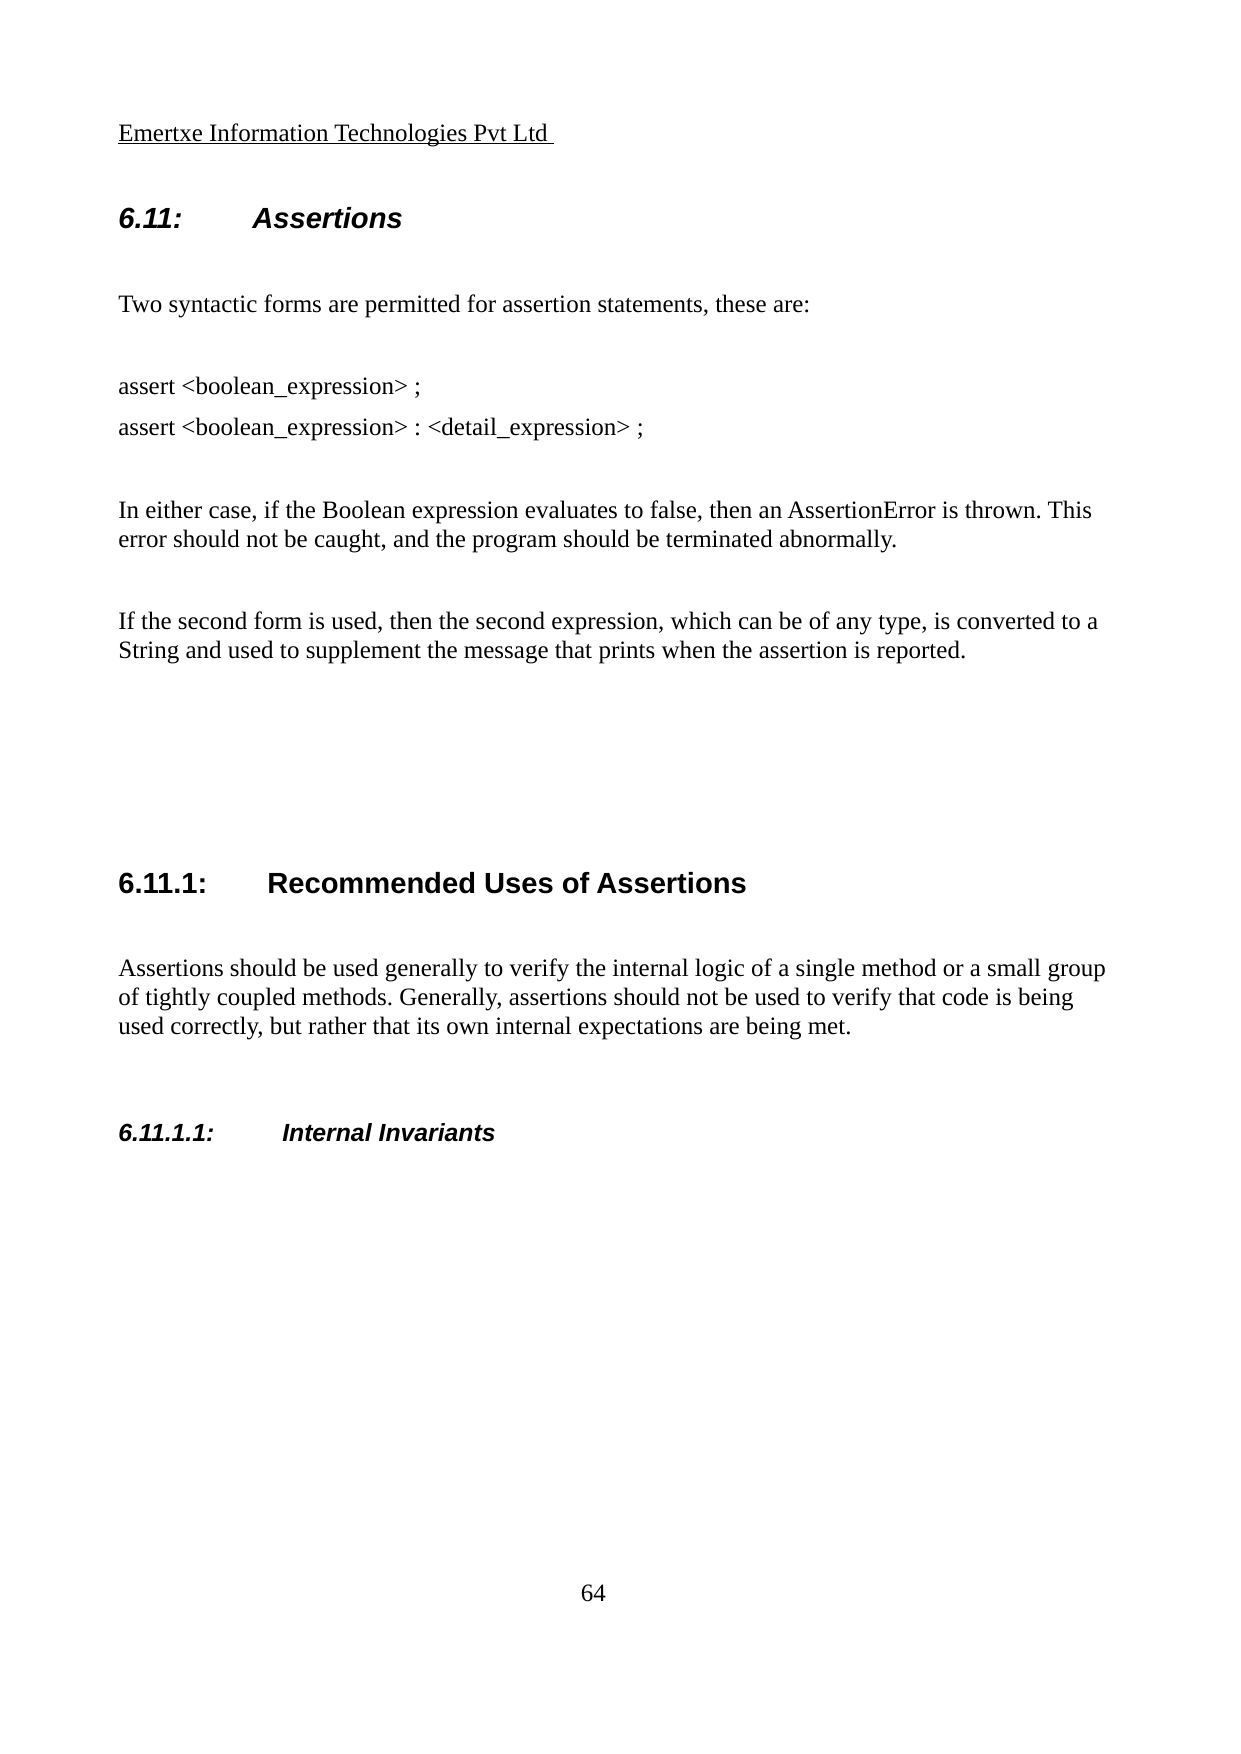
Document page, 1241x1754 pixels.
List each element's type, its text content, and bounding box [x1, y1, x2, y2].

text Assertions should be used generally to verify the internal logic of a single method or a small group of tightly coupled methods. Generally, assertions should not be used to verify that code is being used correctly, but rather that its own internal expectations are being met. [118, 953, 1122, 1040]
subtitle Recommended Uses of Assertions [118, 866, 1122, 900]
text If the second form is used, then the second expression, which can be of any type, is converted to a String and used to supplement the message that prints when the assertion is reported. [118, 606, 1122, 664]
text In either case, if the Boolean expression evaluates to false, then an AssertionError is thrown. This error should not be caught, and the program should be terminated abnormally. [118, 495, 1122, 552]
text Two syntactic forms are permitted for assertion statements, these are: [118, 289, 1122, 317]
text assert <boolean_expression> : <detail_expression> ; [118, 412, 1122, 441]
subtitle Internal Invariants [118, 1118, 1122, 1147]
text assert <boolean_expression> ; [118, 371, 1122, 400]
subtitle Assertions [118, 201, 1122, 235]
